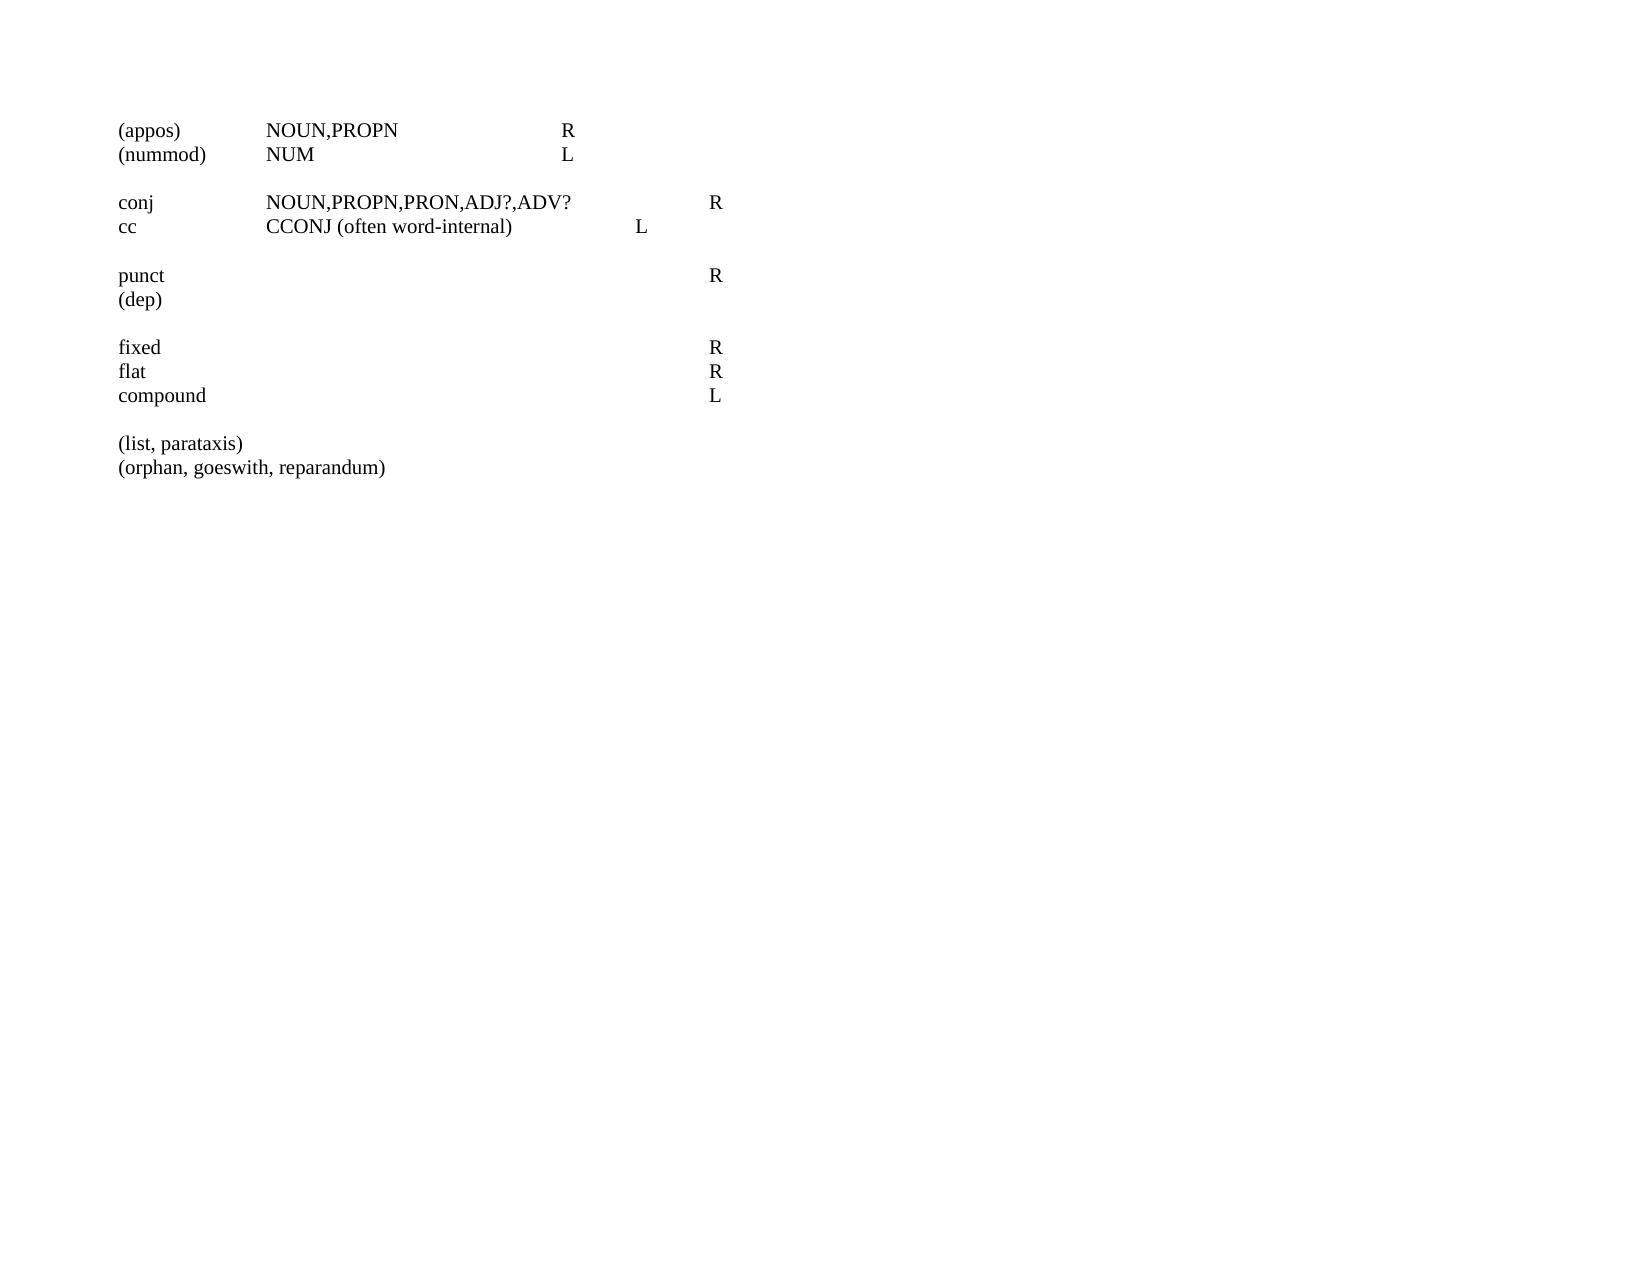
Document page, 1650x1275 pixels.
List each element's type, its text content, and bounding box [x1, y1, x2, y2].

text (dep) [118, 287, 1532, 311]
text flat R [118, 359, 1532, 383]
text punct R [118, 262, 1532, 287]
text compound L [118, 383, 1532, 407]
text cc CCONJ (often word-internal) L [118, 214, 1532, 238]
text (orphan, goeswith, reparandum) [118, 455, 1532, 479]
text fixed R [118, 335, 1532, 359]
text (appos) NOUN,PROPN R [118, 118, 1532, 142]
text (list, parataxis) [118, 431, 1532, 455]
text conj NOUN,PROPN,PRON,ADJ?,ADV? R [118, 190, 1532, 214]
text (nummod) NUM L [118, 142, 1532, 166]
